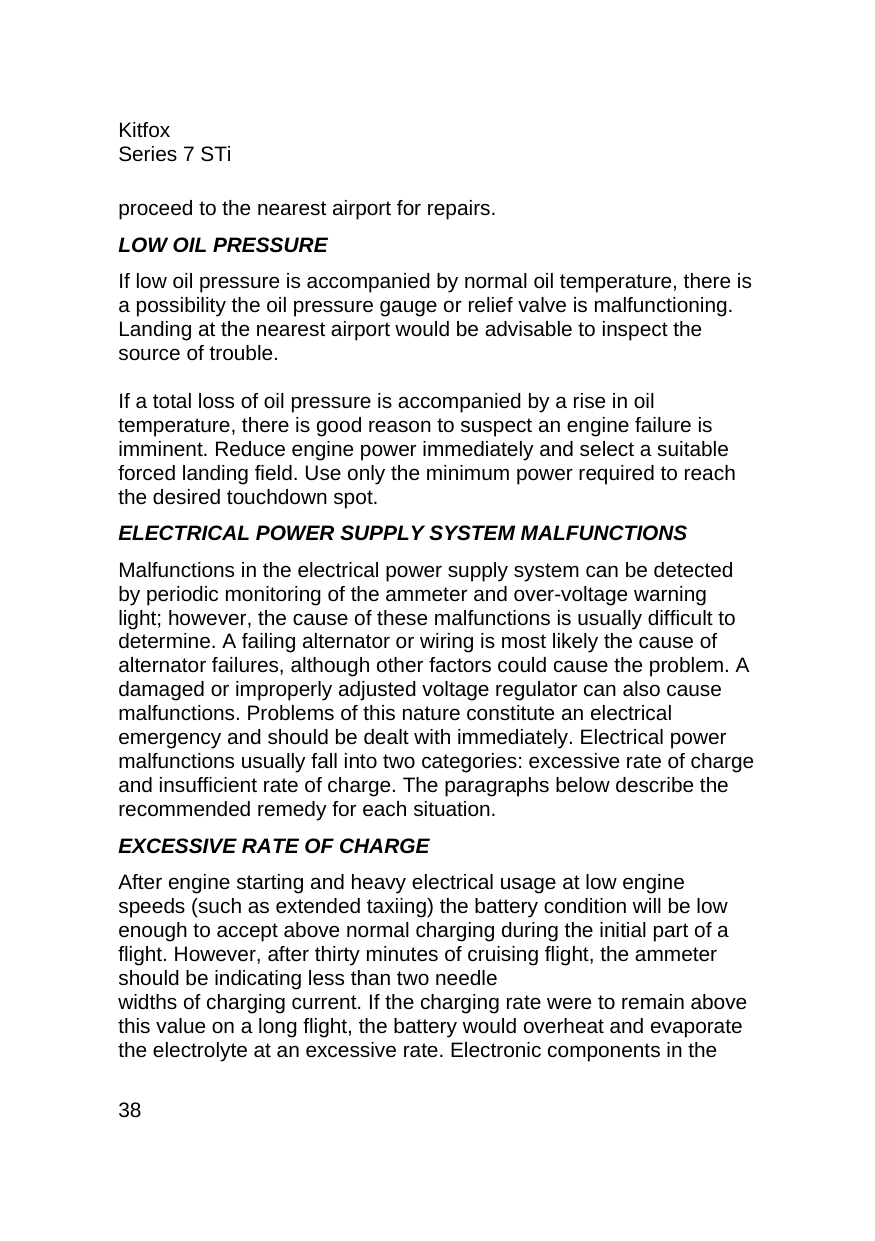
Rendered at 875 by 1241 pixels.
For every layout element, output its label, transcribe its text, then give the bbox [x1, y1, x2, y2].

text proceed to the nearest airport for repairs. [118, 196, 756, 220]
text If low oil pressure is accompanied by normal oil temperature, there is a possibility the oil pressure gauge or relief valve is malfunctioning. Landing at the nearest airport would be advisable to inspect the source of trouble. [118, 269, 756, 365]
text After engine starting and heavy electrical usage at low engine speeds (such as extended taxiing) the battery condition will be low enough to accept above normal charging during the initial part of a flight. However, after thirty minutes of cruising flight, the ammeter should be indicating less than two needle [118, 870, 756, 990]
text Malfunctions in the electrical power supply system can be detected by periodic monitoring of the ammeter and over-voltage warning light; however, the cause of these malfunctions is usually difficult to determine. A failing alternator or wiring is most likely the cause of alternator failures, although other factors could cause the problem. A damaged or improperly adjusted voltage regulator can also cause malfunctions. Problems of this nature constitute an electrical emergency and should be dealt with immediately. Electrical power malfunctions usually fall into two categories: excessive rate of charge and insufficient rate of charge. The paragraphs below describe the recommended remedy for each situation. [118, 557, 756, 821]
text widths of charging current. If the charging rate were to remain above this value on a long flight, the battery would overheat and evaporate the electrolyte at an excessive rate. Electronic components in the [118, 990, 756, 1062]
text If a total loss of oil pressure is accompanied by a rise in oil temperature, there is good reason to suspect an engine failure is imminent. Reduce engine power immediately and select a suitable forced landing field. Use only the minimum power required to reach the desired touchdown spot. [118, 389, 756, 508]
subtitle EXCESSIVE RATE OF CHARGE [118, 833, 756, 857]
subtitle LOW OIL PRESSURE [118, 232, 756, 256]
subtitle ELECTRICAL POWER SUPPLY SYSTEM MALFUNCTIONS [118, 521, 756, 545]
